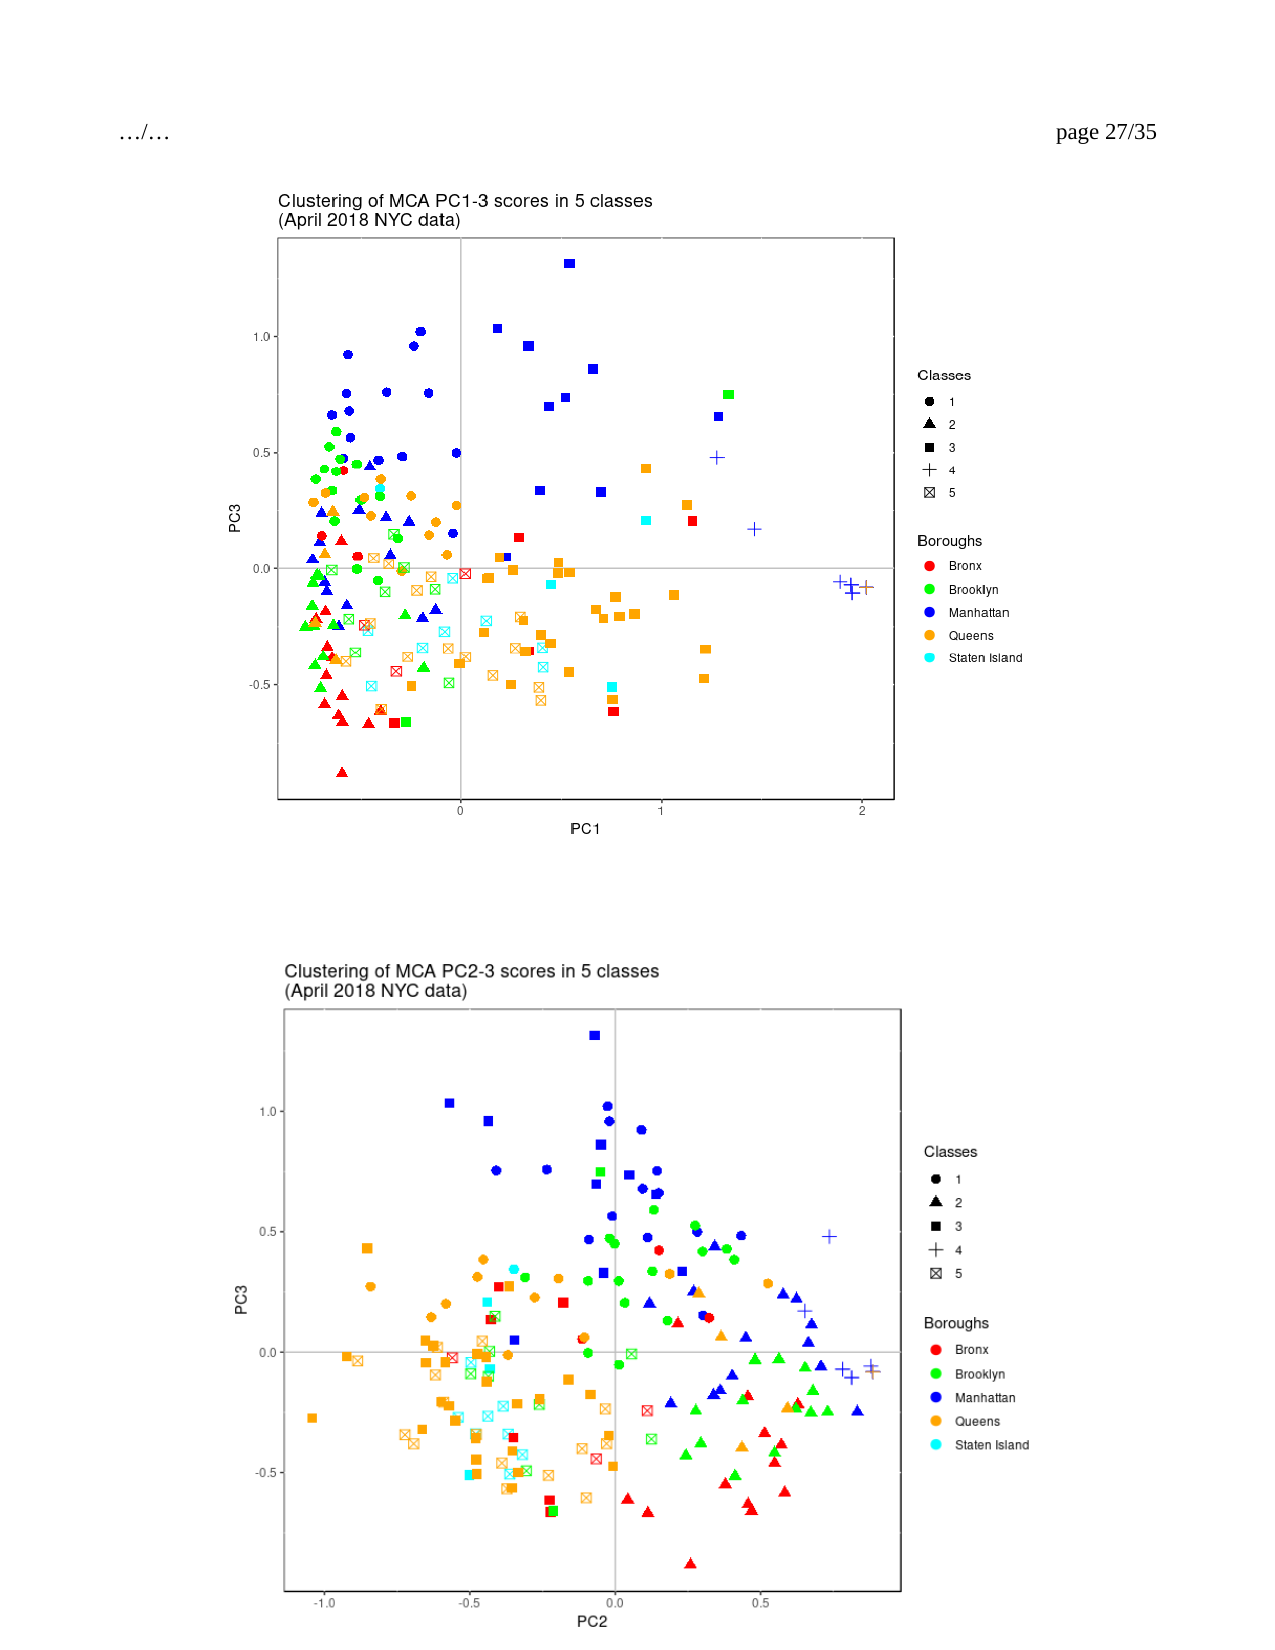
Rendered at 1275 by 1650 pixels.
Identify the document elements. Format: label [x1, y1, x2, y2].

picture [226, 191, 1028, 838]
picture [232, 960, 1035, 1631]
